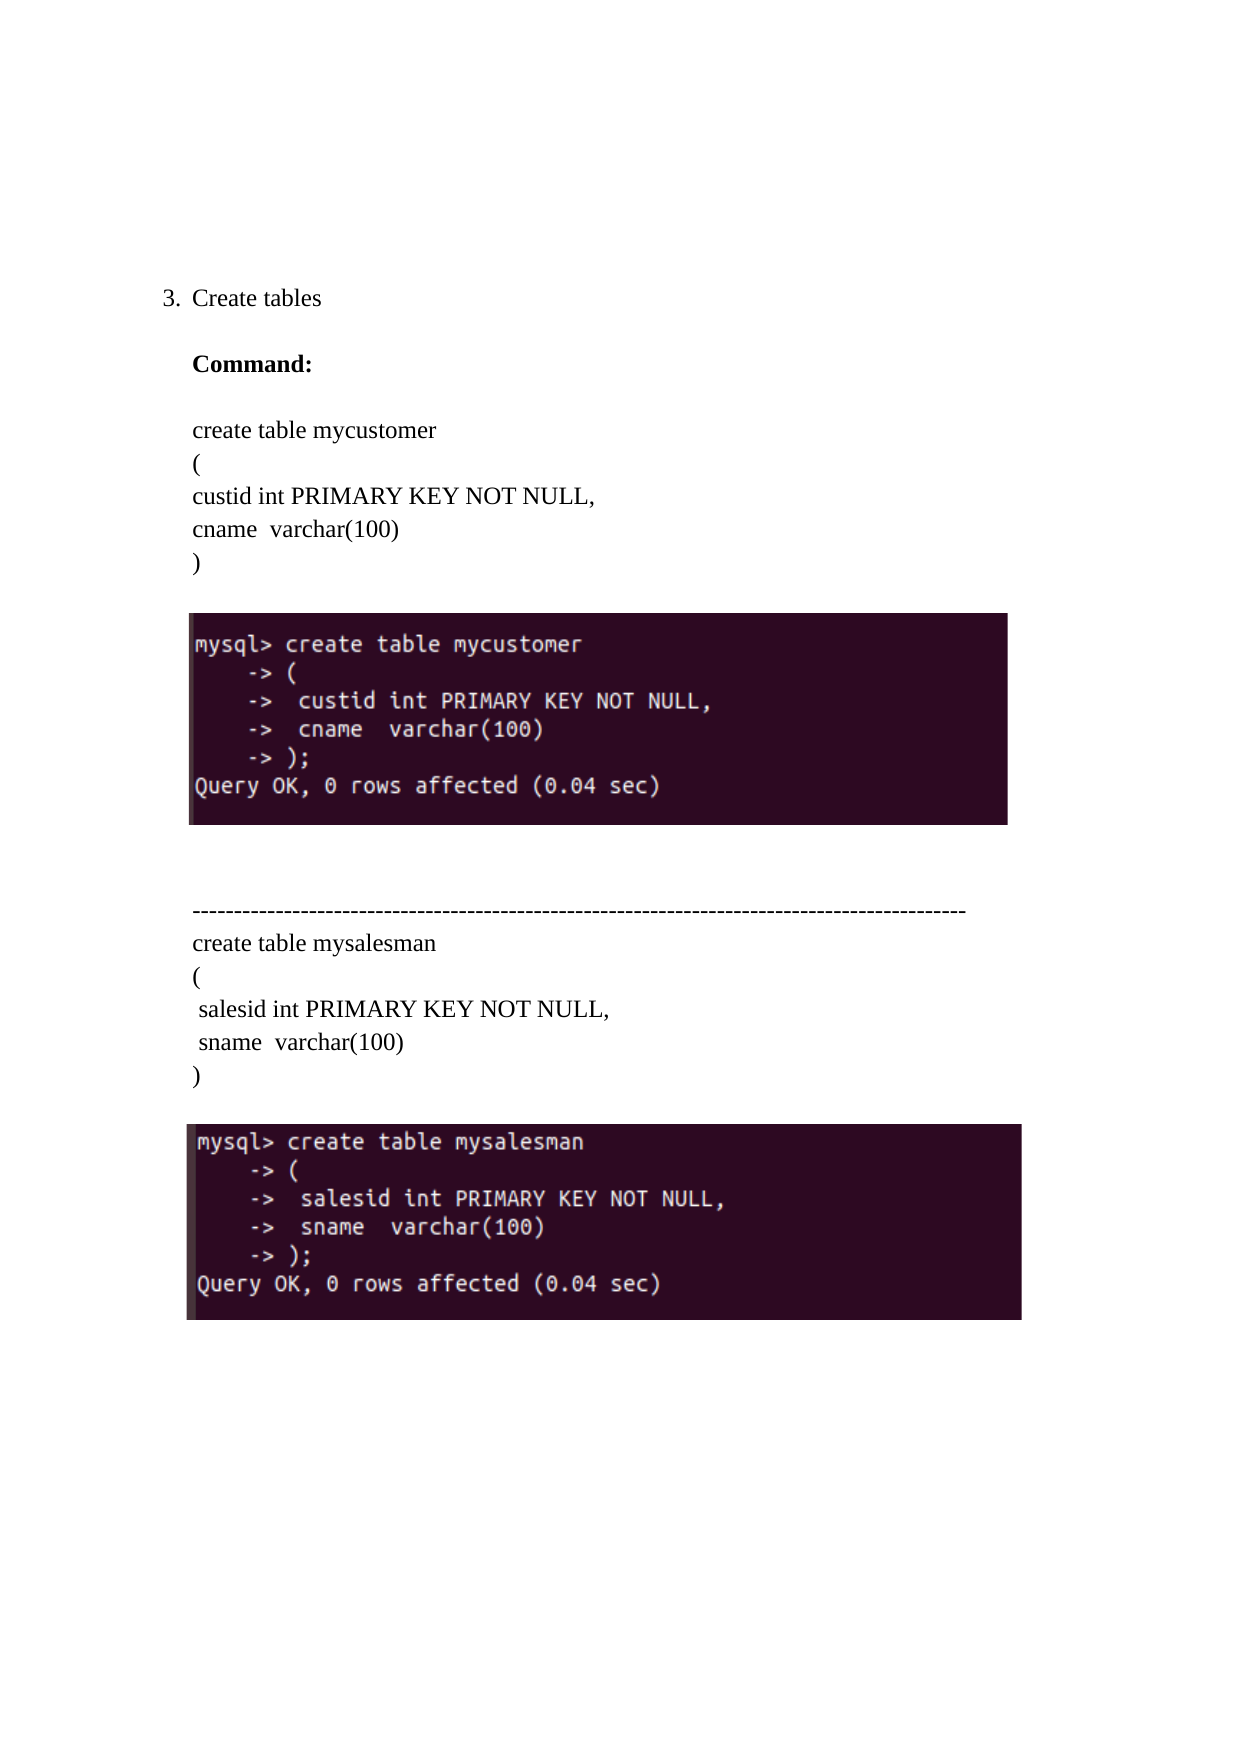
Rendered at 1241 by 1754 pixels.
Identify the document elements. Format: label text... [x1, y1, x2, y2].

picture [186, 1124, 1022, 1320]
text create table mysalesman [118, 928, 1122, 956]
text sname varchar(100) [118, 1027, 1122, 1056]
text create table mycustomer [118, 415, 1122, 444]
text --------------------------------------------------------------------------------------------- [118, 895, 1122, 923]
text ) [118, 1060, 1122, 1088]
list Create tables [162, 283, 1122, 312]
text ) [118, 547, 1122, 576]
text ( [118, 961, 1122, 989]
text custid int PRIMARY KEY NOT NULL, [118, 481, 1122, 510]
picture [188, 613, 1008, 825]
text ( [118, 448, 1122, 477]
text cname varchar(100) [118, 514, 1122, 543]
text salesid int PRIMARY KEY NOT NULL, [118, 994, 1122, 1022]
list Command: [162, 349, 1122, 378]
